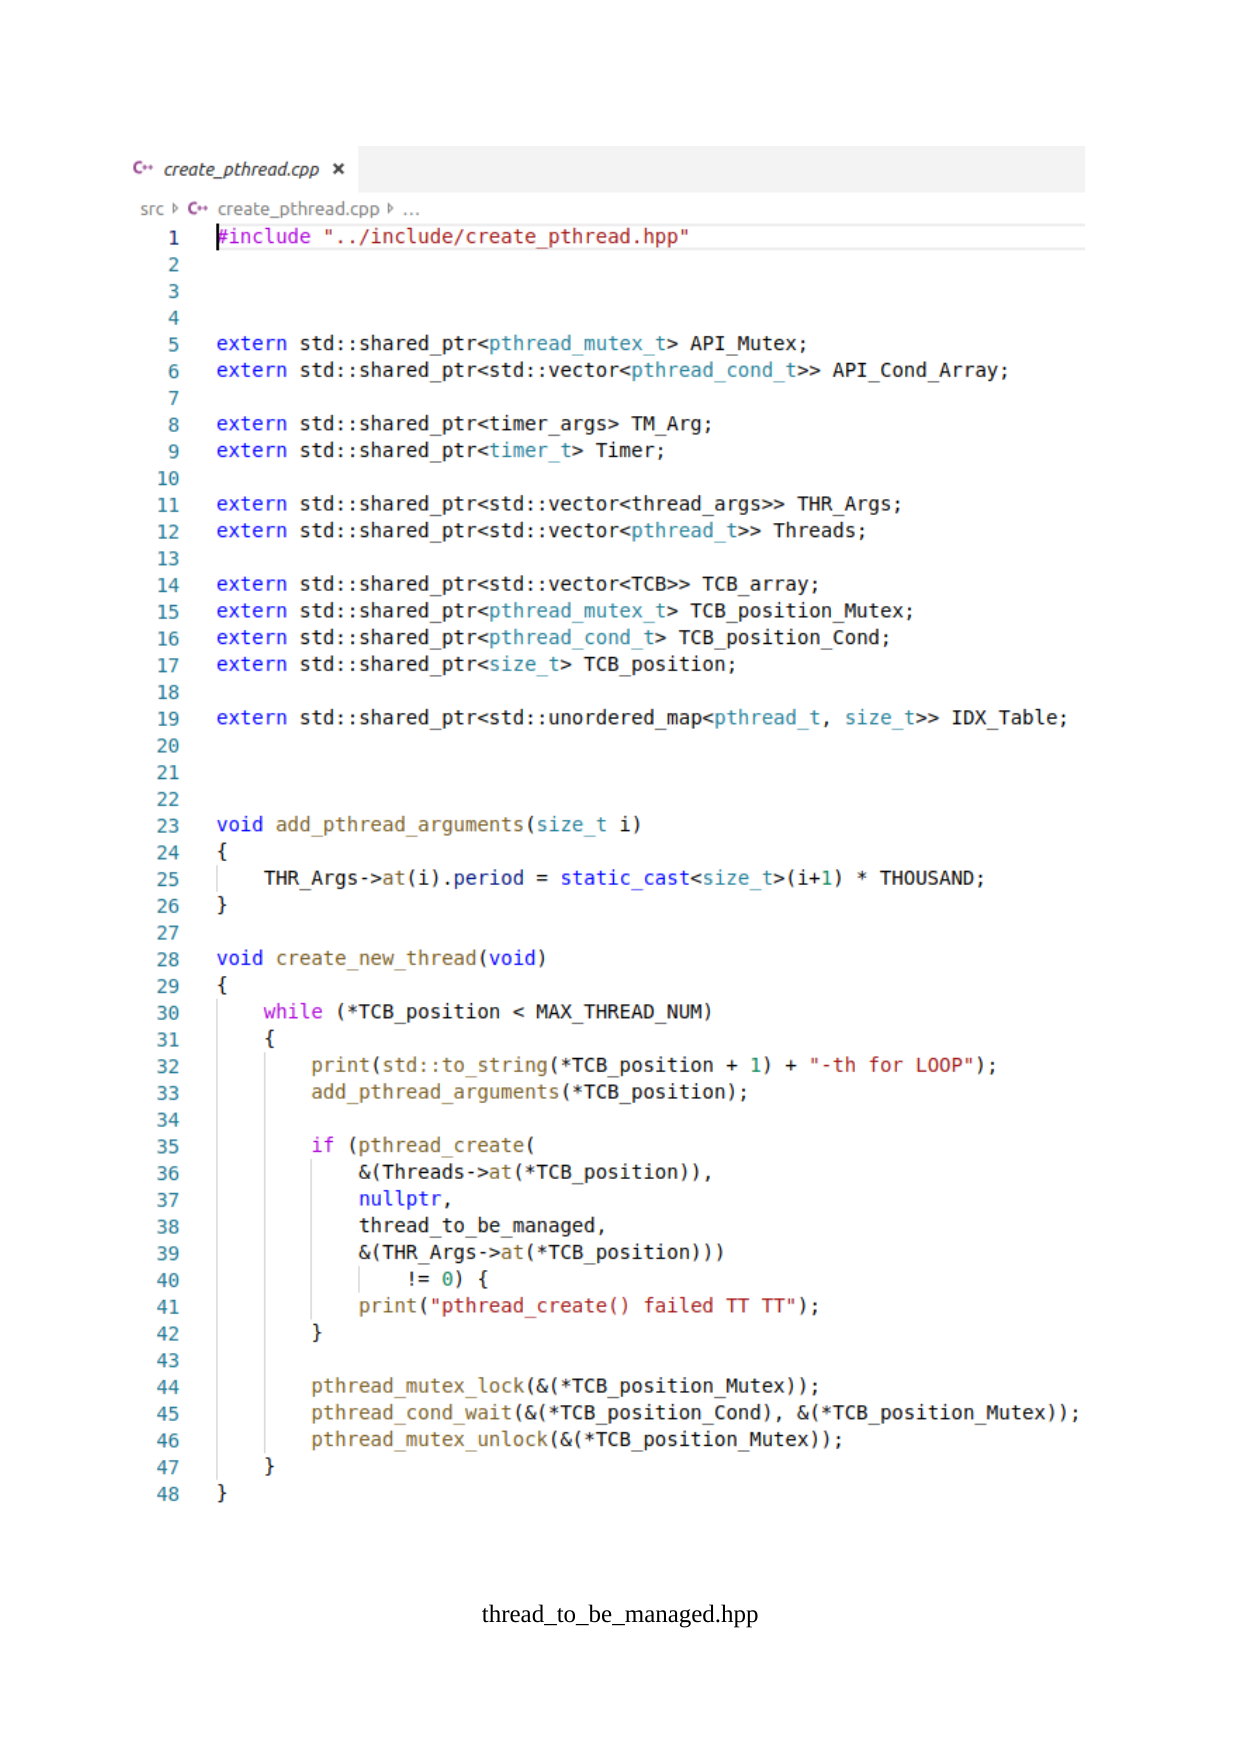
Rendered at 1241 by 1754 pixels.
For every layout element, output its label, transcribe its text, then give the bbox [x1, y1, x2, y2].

text thread_to_be_managed.hpp [118, 1599, 1122, 1628]
picture [118, 146, 1086, 1513]
